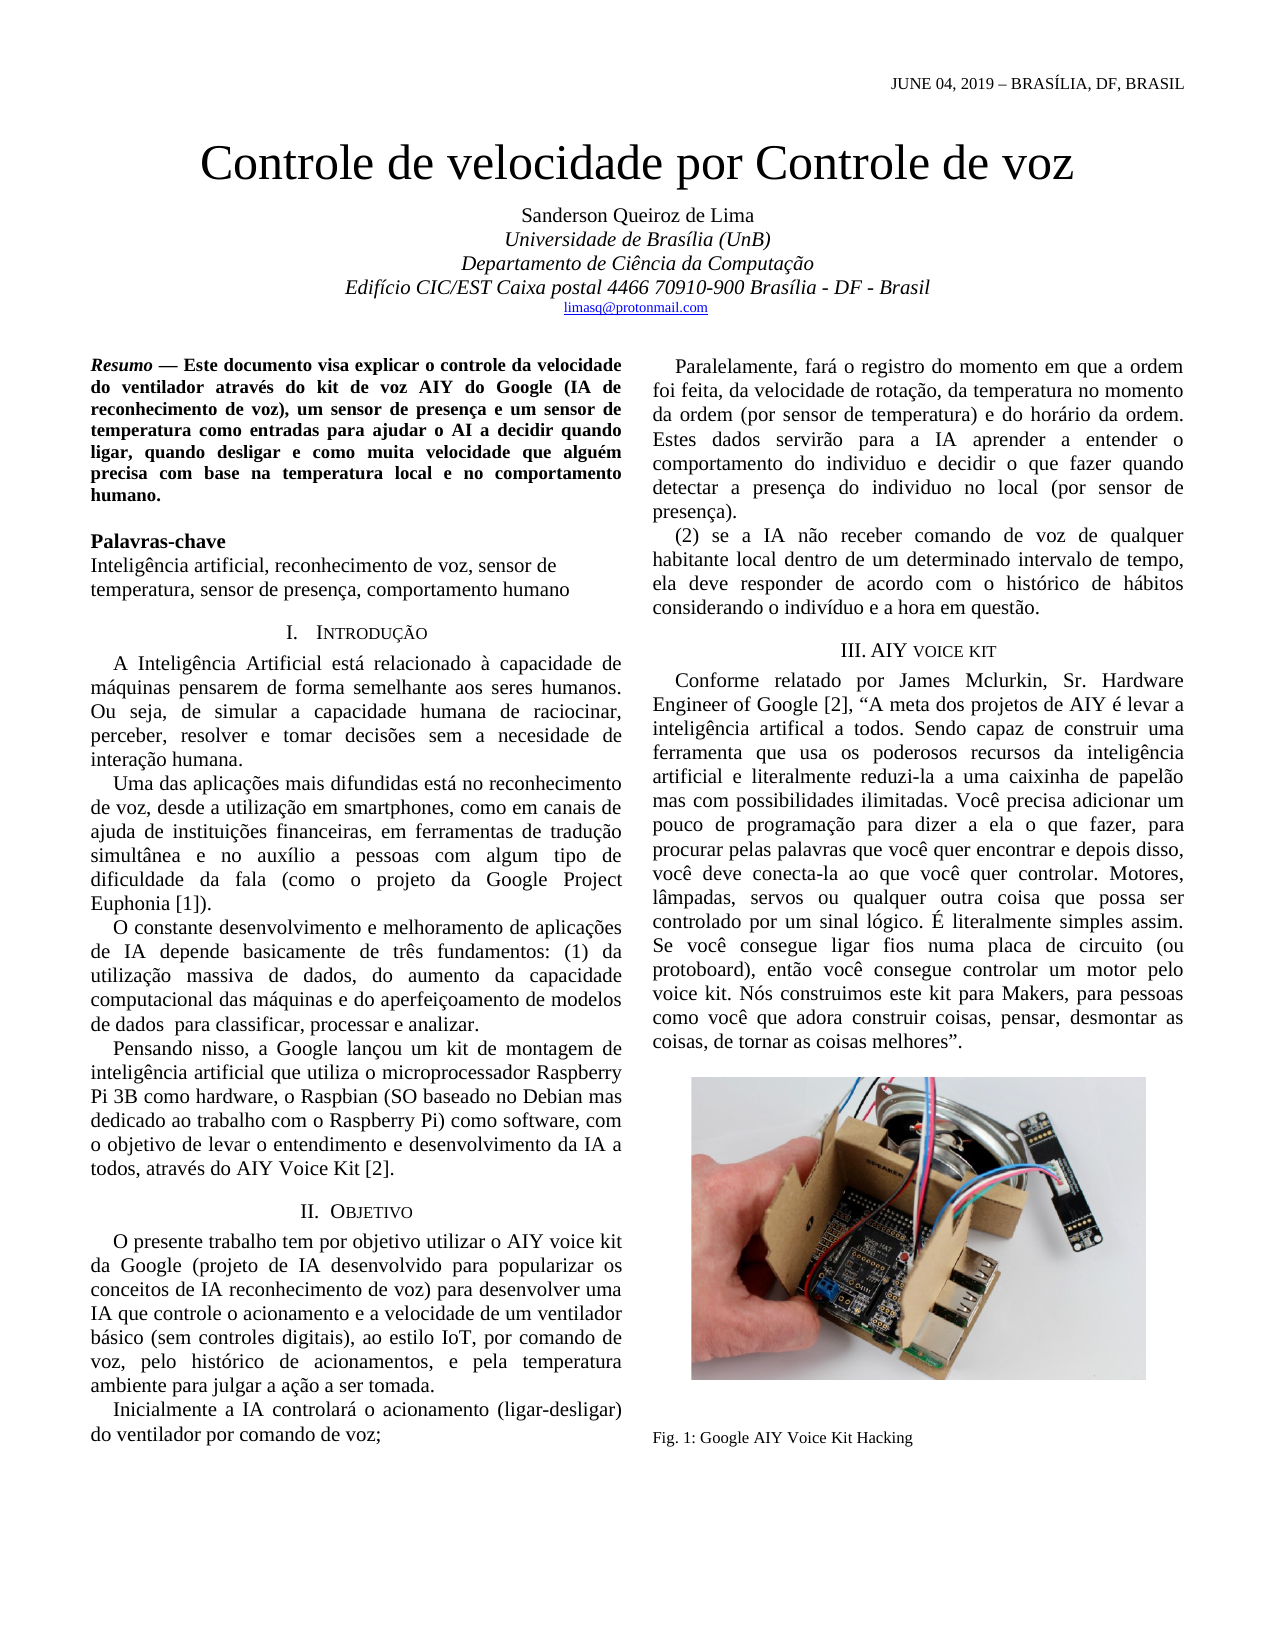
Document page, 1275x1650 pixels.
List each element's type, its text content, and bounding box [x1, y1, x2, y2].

text Universidade de Brasília (UnB) [90, 227, 1184, 251]
text Inteligência artificial, reconhecimento de voz, sensor de temperatura, sensor de presença, comportamento humano [90, 553, 623, 601]
subtitle Introdução [90, 620, 623, 644]
text Palavras-chave [90, 529, 623, 553]
text Sanderson Queiroz de Lima [90, 203, 1184, 227]
title Controle de velocidade por Controle de voz [90, 133, 1184, 190]
text Paralelamente, fará o registro do momento em que a ordem foi feita, da velocidade de rotação, da temperatura no momento da ordem (por sensor de temperatura) e do horário da ordem. Estes dados servirão para a IA aprender a entender o comportamento do individuo e decidir o que fazer quando detectar a presença do individuo no local (por sensor de presença). [652, 354, 1184, 523]
text Fig. 1: Google AIY Voice Kit Hacking [652, 1427, 1184, 1447]
text Departamento de Ciência da Computação [90, 251, 1184, 275]
text limasq@protonmail.com [90, 299, 1184, 354]
subtitle Objetivo [90, 1199, 623, 1223]
text Resumo — Este documento visa explicar o controle da velocidade do ventilador através do kit de voz AIY do Google (IA de reconhecimento de voz), um sensor de presença e um sensor de temperatura como entradas para ajudar o AI a decidir quando ligar, quando desligar e como muita velocidade que alguém precisa com base na temperatura local e no comportamento humano. [90, 354, 623, 505]
text Pensando nisso, a Google lançou um kit de montagem de inteligência artificial que utiliza o microprocessador Raspberry Pi 3B como hardware, o Raspbian (SO baseado no Debian mas dedicado ao trabalho com o Raspberry Pi) como software, com o objetivo de levar o entendimento e desenvolvimento da IA a todos, através do AIY Voice Kit [2]. [90, 1036, 623, 1180]
text (2) se a IA não receber comando de voz de qualquer habitante local dentro de um determinado intervalo de tempo, ela deve responder de acordo com o histórico de hábitos considerando o indivíduo e a hora em questão. [652, 523, 1184, 619]
text A Inteligência Artificial está relacionado à capacidade de máquinas pensarem de forma semelhante aos seres humanos. Ou seja, de simular a capacidade humana de raciocinar, perceber, resolver e tomar decisões sem a necesidade de interação humana. [90, 651, 623, 771]
subtitle AIY voice kit [652, 638, 1184, 662]
text O presente trabalho tem por objetivo utilizar o AIY voice kit da Google (projeto de IA desenvolvido para popularizar os conceitos de IA reconhecimento de voz) para desenvolver uma IA que controle o acionamento e a velocidade de um ventilador básico (sem controles digitais), ao estilo IoT, por comando de voz, pelo histórico de acionamentos, e pela temperatura ambiente para julgar a ação a ser tomada. [90, 1229, 623, 1397]
picture [691, 1077, 1146, 1380]
text Uma das aplicações mais difundidas está no reconhecimento de voz, desde a utilização em smartphones, como em canais de ajuda de instituições financeiras, em ferramentas de tradução simultânea e no auxílio a pessoas com algum tipo de dificuldade da fala (como o projeto da Google Project Euphonia [1]). [90, 771, 623, 915]
text O constante desenvolvimento e melhoramento de aplicações de IA depende basicamente de três fundamentos: (1) da utilização massiva de dados, do aumento da capacidade computacional das máquinas e do aperfeiçoamento de modelos de dados para classificar, processar e analizar. [90, 915, 623, 1036]
text Conforme relatado por James Mclurkin, Sr. Hardware Engineer of Google [2], “A meta dos projetos de AIY é levar a inteligência artifical a todos. Sendo capaz de construir uma ferramenta que usa os poderosos recursos da inteligência artificial e literalmente reduzi-la a uma caixinha de papelão mas com possibilidades ilimitadas. Você precisa adicionar um pouco de programação para dizer a ela o que fazer, para procurar pelas palavras que você quer encontrar e depois disso, você deve conecta-la ao que você quer controlar. Motores, lâmpadas, servos ou qualquer outra coisa que possa ser controlado por um sinal lógico. É literalmente simples assim. Se você consegue ligar fios numa placa de circuito (ou protoboard), então você consegue controlar um motor pelo voice kit. Nós construimos este kit para Makers, para pessoas como você que adora construir coisas, pensar, desmontar as coisas, de tornar as coisas melhores”. [652, 668, 1184, 1053]
text Inicialmente a IA controlará o acionamento (ligar-desligar) do ventilador por comando de voz; [90, 1397, 623, 1446]
text Edifício CIC/EST Caixa postal 4466 70910-900 Brasília - DF - Brasil [90, 275, 1184, 299]
